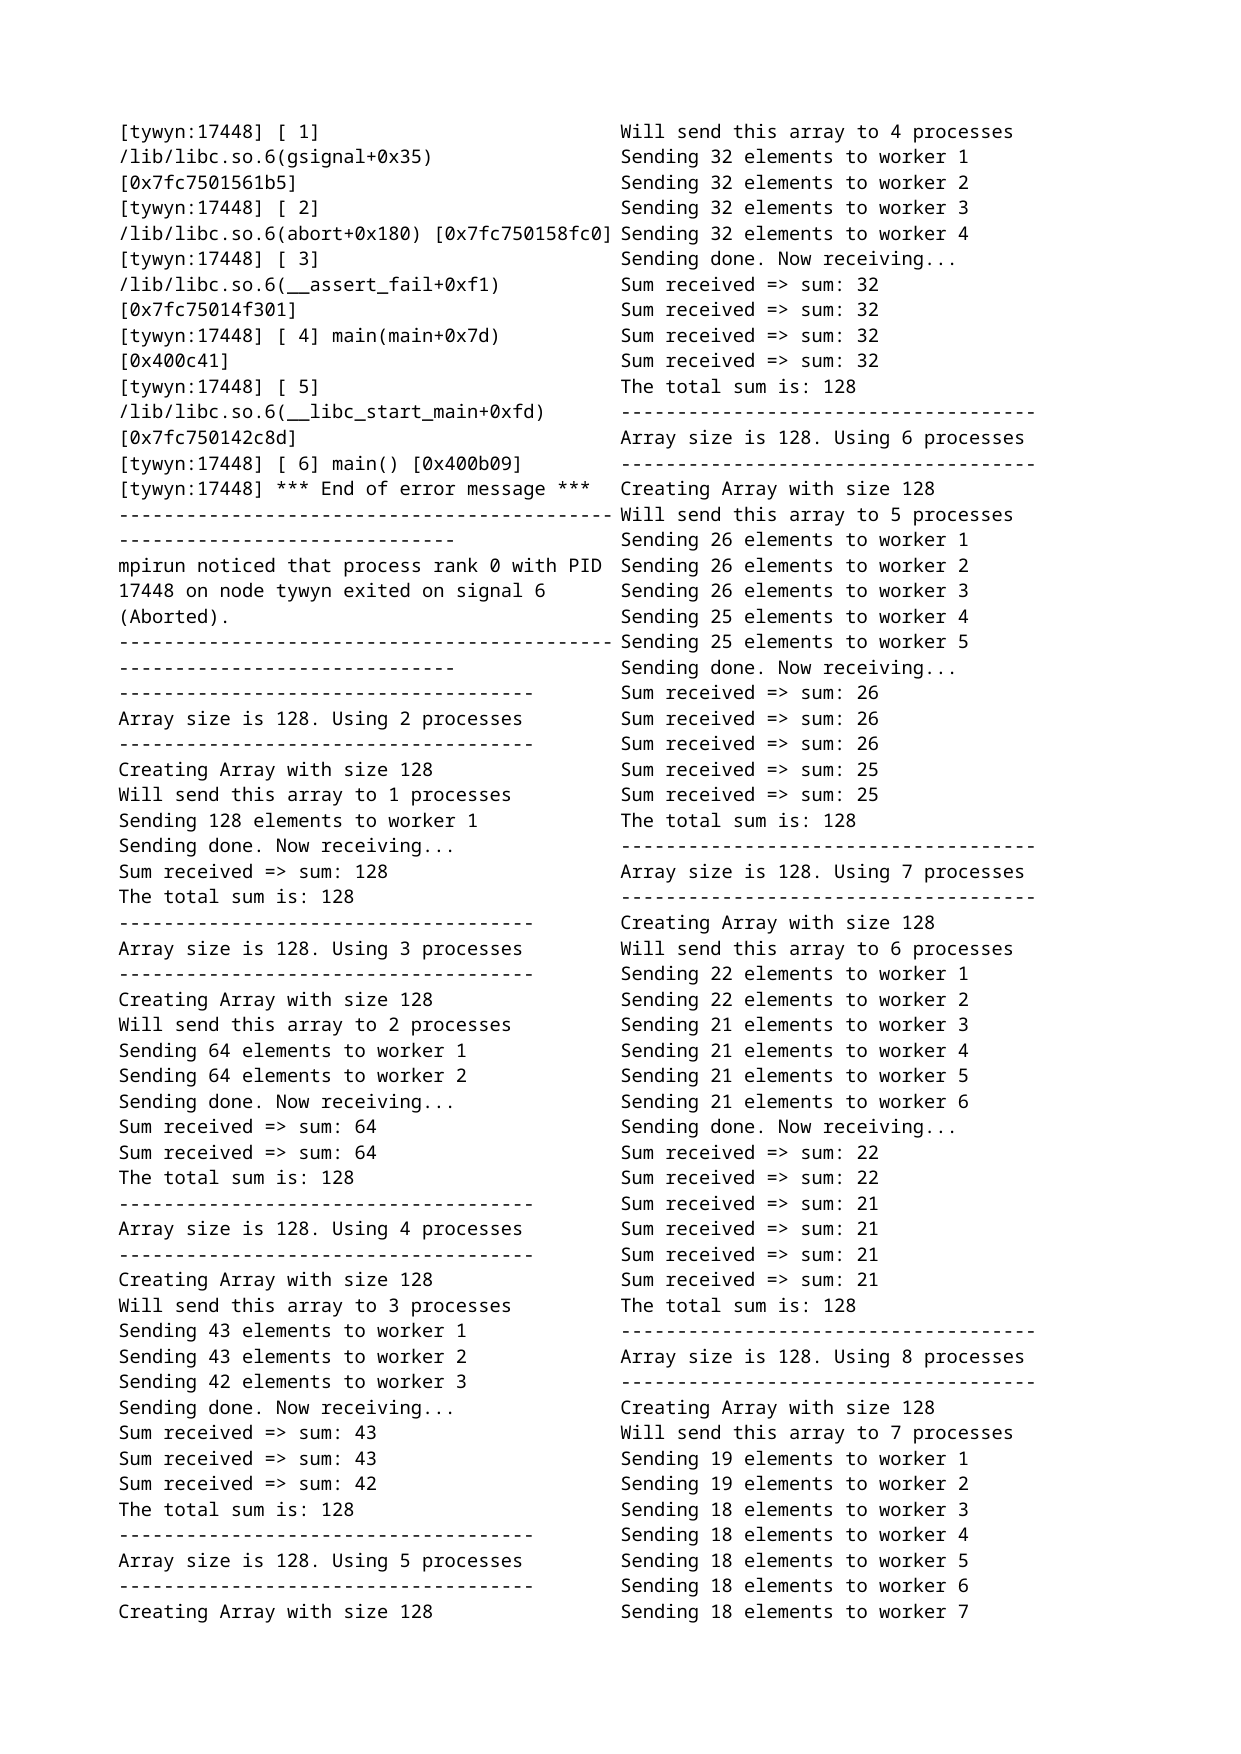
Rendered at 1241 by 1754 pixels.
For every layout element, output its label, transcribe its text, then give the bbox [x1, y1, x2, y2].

text The total sum is: 128 [620, 373, 1122, 399]
text Sending 18 elements to worker 3 [620, 1496, 1122, 1522]
text [tywyn:17448] [ 1] /lib/libc.so.6(gsignal+0x35) [0x7fc7501561b5] [118, 118, 620, 195]
text Sending 18 elements to worker 6 [620, 1573, 1122, 1598]
text [tywyn:17448] *** End of error message *** [118, 475, 620, 501]
text Sum received => sum: 22 [620, 1139, 1122, 1164]
text Sending 43 elements to worker 2 [118, 1343, 620, 1369]
text Will send this array to 7 processes [620, 1420, 1122, 1445]
text Will send this array to 2 processes [118, 1011, 620, 1037]
text The total sum is: 128 [118, 884, 620, 909]
text ------------------------------------- [118, 1241, 620, 1267]
text Sum received => sum: 21 [620, 1216, 1122, 1241]
text ------------------------------------- [620, 450, 1122, 475]
text Sending 21 elements to worker 3 [620, 1011, 1122, 1037]
text ------------------------------------- [620, 399, 1122, 424]
text Creating Array with size 128 [118, 986, 620, 1011]
text Creating Array with size 128 [620, 475, 1122, 501]
text Sending done. Now receiving... [118, 1088, 620, 1113]
text Will send this array to 4 processes [620, 118, 1122, 144]
text Sending 19 elements to worker 1 [620, 1445, 1122, 1471]
text Sending done. Now receiving... [620, 654, 1122, 679]
text Sending 25 elements to worker 4 [620, 603, 1122, 628]
text Array size is 128. Using 6 processes [620, 424, 1122, 450]
text Sum received => sum: 32 [620, 348, 1122, 373]
text Sending 128 elements to worker 1 [118, 807, 620, 833]
text Sending 18 elements to worker 7 [620, 1598, 1122, 1624]
text Sending done. Now receiving... [620, 246, 1122, 271]
text Sending 64 elements to worker 2 [118, 1062, 620, 1088]
text Will send this array to 5 processes [620, 501, 1122, 526]
text Sending 18 elements to worker 5 [620, 1547, 1122, 1573]
text -------------------------------------------------------------------------- [118, 628, 620, 679]
text ------------------------------------- [620, 1369, 1122, 1394]
text Sum received => sum: 42 [118, 1471, 620, 1496]
text Sending 25 elements to worker 5 [620, 628, 1122, 654]
text mpirun noticed that process rank 0 with PID 17448 on node tywyn exited on signal 6 (Aborted). [118, 552, 620, 628]
text Sending 18 elements to worker 4 [620, 1522, 1122, 1547]
text [tywyn:17448] [ 5] /lib/libc.so.6(__libc_start_main+0xfd) [0x7fc750142c8d] [118, 373, 620, 450]
text Sum received => sum: 26 [620, 679, 1122, 705]
text Sending 32 elements to worker 1 [620, 144, 1122, 169]
text Creating Array with size 128 [118, 1598, 620, 1624]
text Sending done. Now receiving... [620, 1113, 1122, 1139]
text Will send this array to 1 processes [118, 782, 620, 807]
text Sending 42 elements to worker 3 [118, 1369, 620, 1394]
text The total sum is: 128 [620, 1292, 1122, 1318]
text ------------------------------------- [118, 679, 620, 705]
text Sum received => sum: 22 [620, 1164, 1122, 1190]
text Creating Array with size 128 [118, 1267, 620, 1292]
text ------------------------------------- [118, 1522, 620, 1547]
text Sending 22 elements to worker 1 [620, 960, 1122, 986]
text ------------------------------------- [118, 909, 620, 935]
text ------------------------------------- [118, 1190, 620, 1216]
text Sum received => sum: 25 [620, 782, 1122, 807]
text Sum received => sum: 26 [620, 731, 1122, 756]
text The total sum is: 128 [118, 1164, 620, 1190]
text Sending 21 elements to worker 6 [620, 1088, 1122, 1113]
text Array size is 128. Using 3 processes [118, 935, 620, 960]
text Will send this array to 3 processes [118, 1292, 620, 1318]
text [tywyn:17448] [ 6] main() [0x400b09] [118, 450, 620, 475]
text Sum received => sum: 32 [620, 322, 1122, 348]
text Sum received => sum: 21 [620, 1267, 1122, 1292]
text Sending 22 elements to worker 2 [620, 986, 1122, 1011]
text ------------------------------------- [620, 1318, 1122, 1343]
text Creating Array with size 128 [620, 909, 1122, 935]
text Sum received => sum: 128 [118, 858, 620, 884]
text Sending 43 elements to worker 1 [118, 1318, 620, 1343]
text Sending 21 elements to worker 5 [620, 1062, 1122, 1088]
text Sending 32 elements to worker 3 [620, 195, 1122, 220]
text Sending 64 elements to worker 1 [118, 1037, 620, 1062]
text Sending 26 elements to worker 1 [620, 526, 1122, 552]
text ------------------------------------- [118, 960, 620, 986]
text Sum received => sum: 25 [620, 756, 1122, 782]
text Sending 26 elements to worker 2 [620, 552, 1122, 577]
text Sum received => sum: 43 [118, 1420, 620, 1445]
text Array size is 128. Using 4 processes [118, 1216, 620, 1241]
text [tywyn:17448] [ 2] /lib/libc.so.6(abort+0x180) [0x7fc750158fc0] [118, 195, 620, 246]
text Creating Array with size 128 [620, 1394, 1122, 1420]
text [tywyn:17448] [ 4] main(main+0x7d) [0x400c41] [118, 322, 620, 373]
text Sending 32 elements to worker 2 [620, 169, 1122, 195]
text Sending done. Now receiving... [118, 833, 620, 858]
text The total sum is: 128 [118, 1496, 620, 1522]
text Array size is 128. Using 5 processes [118, 1547, 620, 1573]
text Array size is 128. Using 8 processes [620, 1343, 1122, 1369]
text Sum received => sum: 21 [620, 1190, 1122, 1216]
text Sending 32 elements to worker 4 [620, 220, 1122, 246]
text Sum received => sum: 32 [620, 271, 1122, 297]
text Array size is 128. Using 7 processes [620, 858, 1122, 884]
text Will send this array to 6 processes [620, 935, 1122, 960]
text ------------------------------------- [620, 884, 1122, 909]
text Sending 19 elements to worker 2 [620, 1471, 1122, 1496]
text -------------------------------------------------------------------------- [118, 501, 620, 552]
text Sending 26 elements to worker 3 [620, 577, 1122, 603]
text ------------------------------------- [620, 833, 1122, 858]
text Sum received => sum: 64 [118, 1113, 620, 1139]
text [tywyn:17448] [ 3] /lib/libc.so.6(__assert_fail+0xf1) [0x7fc75014f301] [118, 246, 620, 322]
text Sum received => sum: 32 [620, 297, 1122, 322]
text Sum received => sum: 43 [118, 1445, 620, 1471]
text Creating Array with size 128 [118, 756, 620, 782]
text Sending 21 elements to worker 4 [620, 1037, 1122, 1062]
text ------------------------------------- [118, 1573, 620, 1598]
text The total sum is: 128 [620, 807, 1122, 833]
text Sum received => sum: 21 [620, 1241, 1122, 1267]
text Array size is 128. Using 2 processes [118, 705, 620, 731]
text Sending done. Now receiving... [118, 1394, 620, 1420]
text ------------------------------------- [118, 731, 620, 756]
text Sum received => sum: 64 [118, 1139, 620, 1164]
text Sum received => sum: 26 [620, 705, 1122, 731]
